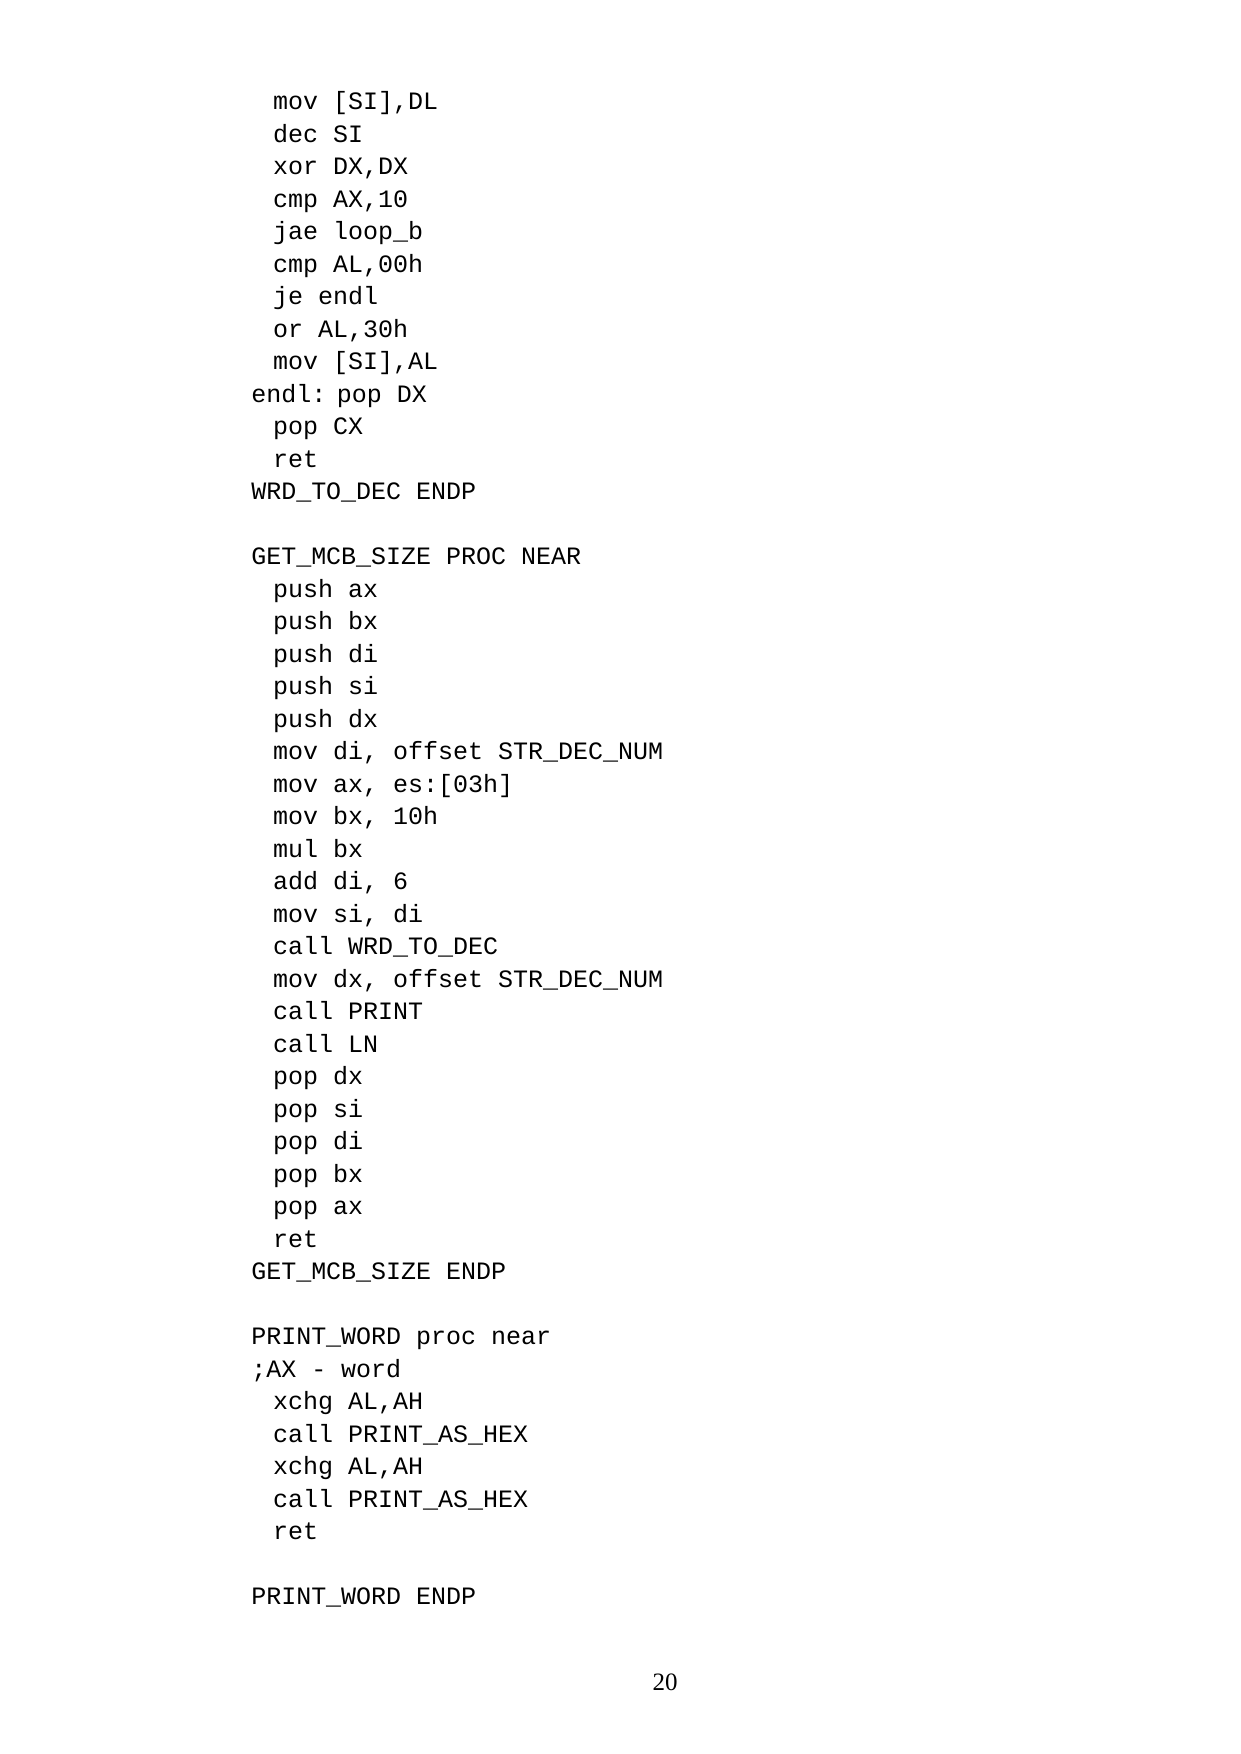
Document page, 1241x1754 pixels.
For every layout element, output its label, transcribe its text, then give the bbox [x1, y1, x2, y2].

text xor DX,DX [177, 154, 1152, 182]
text push ax [177, 576, 1152, 604]
text push si [177, 674, 1152, 702]
text cmp AX,10 [177, 186, 1152, 214]
text call LN [177, 1031, 1152, 1059]
text mul bx [177, 836, 1152, 864]
text push dx [177, 706, 1152, 734]
text je endl [177, 284, 1152, 312]
text push bx [177, 609, 1152, 637]
text mov si, di [177, 901, 1152, 929]
text pop ax [177, 1194, 1152, 1222]
text mov dx, offset STR_DEC_NUM [177, 966, 1152, 994]
text add di, 6 [177, 869, 1152, 897]
text mov bx, 10h [177, 804, 1152, 832]
text call PRINT [177, 999, 1152, 1027]
text call PRINT_AS_HEX [177, 1421, 1152, 1449]
text pop si [177, 1096, 1152, 1124]
text pop di [177, 1129, 1152, 1157]
text push di [177, 641, 1152, 669]
text ;AX - word [177, 1356, 1152, 1384]
text mov di, offset STR_DEC_NUM [177, 739, 1152, 767]
text jae loop_b [177, 219, 1152, 247]
text xchg AL,AH [177, 1454, 1152, 1482]
text PRINT_WORD proc near [177, 1324, 1152, 1352]
text WRD_TO_DEC ENDP [177, 479, 1152, 507]
text ret [177, 446, 1152, 474]
text call WRD_TO_DEC [177, 934, 1152, 962]
text xchg AL,AH [177, 1389, 1152, 1417]
text PRINT_WORD ENDP [177, 1584, 1152, 1612]
text mov ax, es:[03h] [177, 771, 1152, 799]
text cmp AL,00h [177, 251, 1152, 279]
text ret [177, 1519, 1152, 1547]
text dec SI [177, 121, 1152, 149]
text endl: pop DX [177, 381, 1152, 409]
text pop bx [177, 1161, 1152, 1189]
text pop CX [177, 414, 1152, 442]
text GET_MCB_SIZE PROC NEAR [177, 544, 1152, 572]
text ret [177, 1226, 1152, 1254]
text mov [SI],AL [177, 349, 1152, 377]
text or AL,30h [177, 316, 1152, 344]
text mov [SI],DL [177, 89, 1152, 117]
text pop dx [177, 1064, 1152, 1092]
text call PRINT_AS_HEX [177, 1486, 1152, 1514]
text GET_MCB_SIZE ENDP [177, 1259, 1152, 1287]
